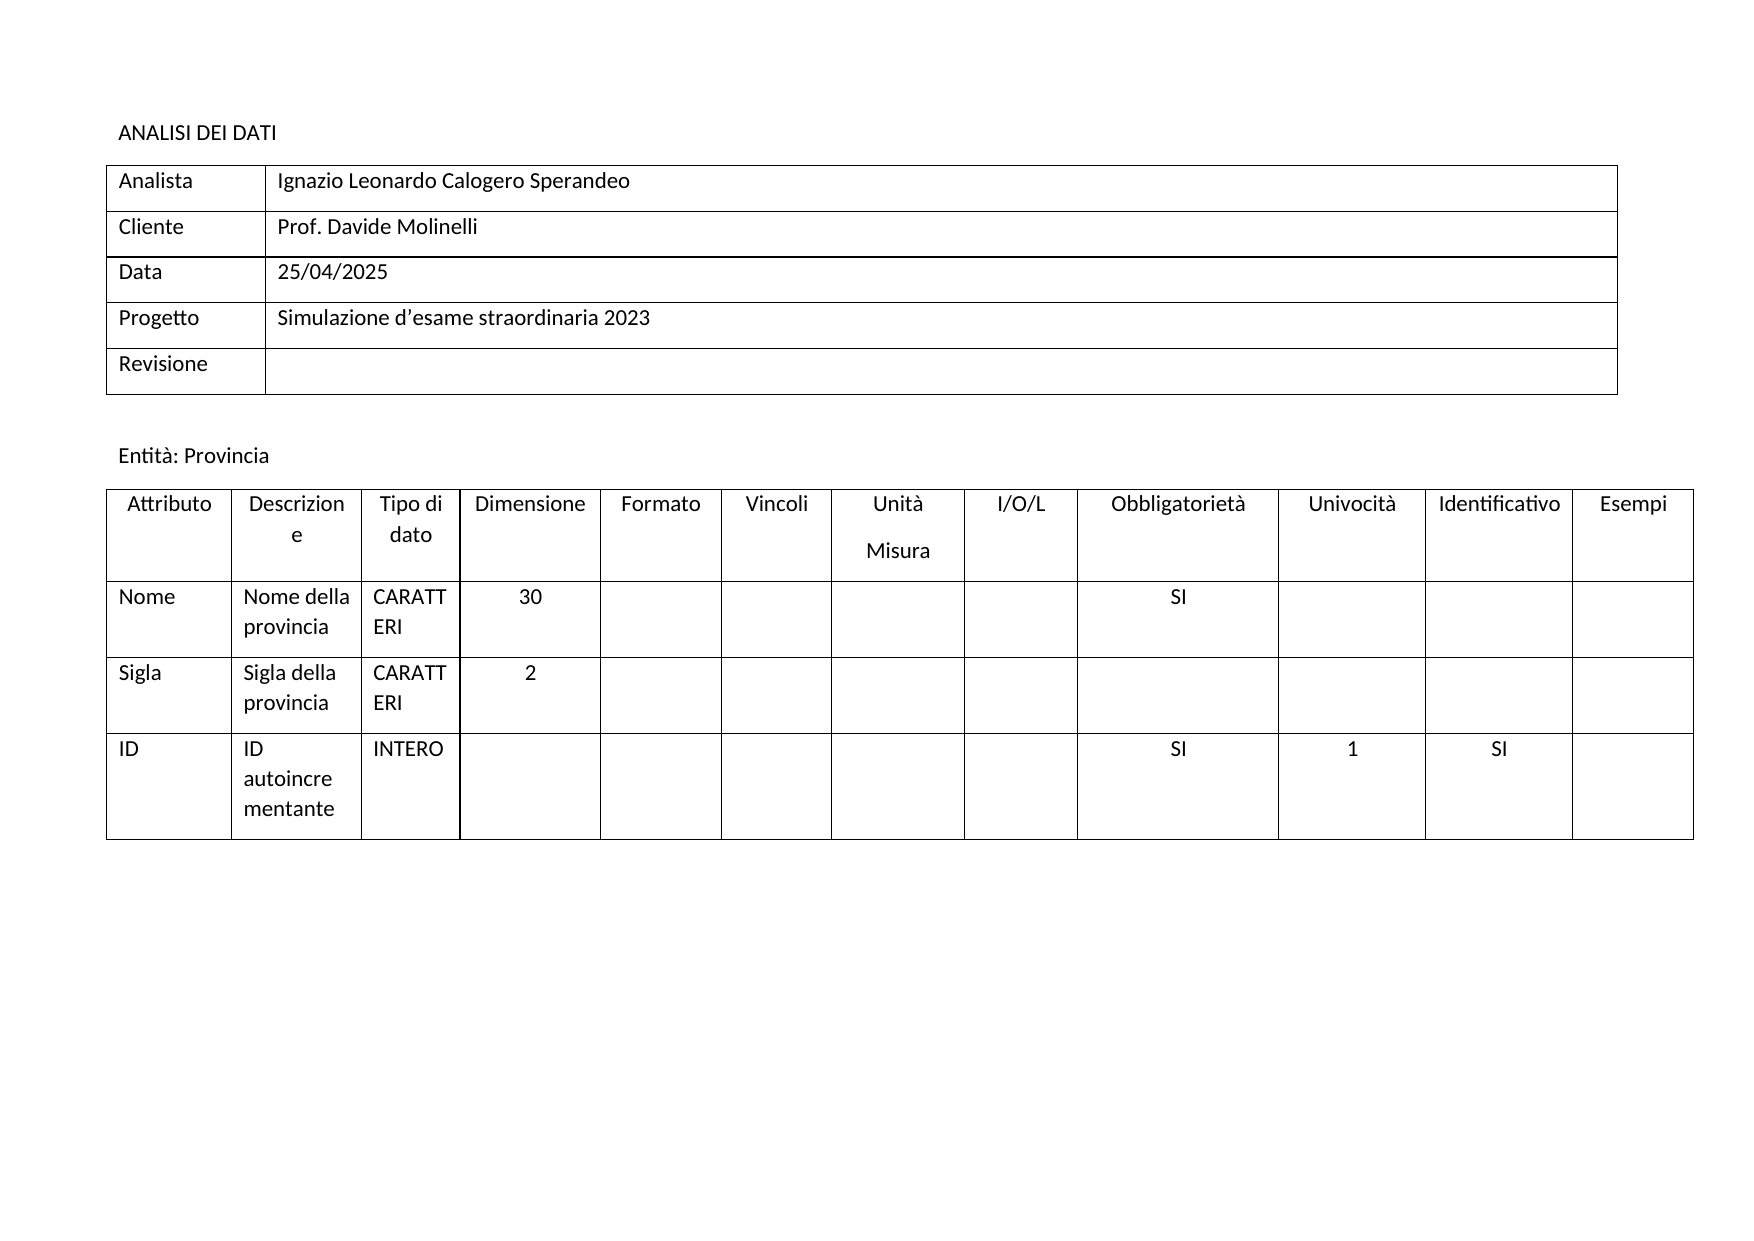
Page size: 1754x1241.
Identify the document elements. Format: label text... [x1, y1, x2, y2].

table_header Unità Misura [832, 490, 964, 581]
table_header Formato [601, 490, 721, 581]
table_cell Sigla della provincia [232, 658, 361, 733]
table_cell [965, 658, 1077, 733]
table_cell [266, 349, 1617, 394]
table_cell Simulazione d’esame straordinaria 2023 [266, 303, 1617, 348]
table_cell [601, 582, 721, 657]
table_cell 1 [1279, 734, 1425, 839]
table_cell [832, 734, 964, 839]
table_cell [832, 658, 964, 733]
text Entità: Provincia [118, 442, 1606, 469]
table_header Vincoli [722, 490, 831, 581]
table_cell Nome della provincia [232, 582, 361, 657]
table_cell INTERO [362, 734, 459, 839]
table_cell [722, 658, 831, 733]
table_cell [832, 582, 964, 657]
table_header Identificativo [1426, 490, 1572, 581]
table_cell SI [1426, 734, 1572, 839]
table_header Tipo di dato [362, 490, 459, 581]
table_cell [1426, 582, 1572, 657]
table_cell [1078, 658, 1278, 733]
table_header Obbligatorietà [1078, 490, 1278, 581]
table_cell 25/04/2025 [266, 258, 1617, 302]
table_cell SI [1078, 582, 1278, 657]
table_cell 30 [461, 582, 600, 657]
table_header Ignazio Leonardo Calogero Sperandeo [266, 166, 1617, 211]
table_header Dimensione [461, 490, 600, 581]
table_header Univocità [1279, 490, 1425, 581]
table_cell Sigla [107, 658, 231, 733]
table_cell SI [1078, 734, 1278, 839]
table_cell ID autoincrementante [232, 734, 361, 839]
table_cell [601, 734, 721, 839]
table_cell Nome [107, 582, 231, 657]
table_cell [1573, 658, 1693, 733]
table_cell Revisione [107, 349, 265, 394]
table_cell [1573, 734, 1693, 839]
table_cell [722, 734, 831, 839]
table_cell ID [107, 734, 231, 839]
table_cell CARATTERI [362, 582, 459, 657]
table_header Esempi [1573, 490, 1693, 581]
table_cell [965, 734, 1077, 839]
table_cell [1279, 582, 1425, 657]
table_cell [965, 582, 1077, 657]
table_cell [1279, 658, 1425, 733]
table_cell [601, 658, 721, 733]
table_cell [1426, 658, 1572, 733]
table_cell Prof. Davide Molinelli [266, 212, 1617, 256]
table_header Attributo [107, 490, 231, 581]
table_cell [722, 582, 831, 657]
table_cell Progetto [107, 303, 265, 348]
table_header Descrizione [232, 490, 361, 581]
table_header Analista [107, 166, 265, 211]
table_cell CARATTERI [362, 658, 459, 733]
table_cell [1573, 582, 1693, 657]
table_cell Data [107, 258, 265, 302]
text ANALISI DEI DATI [118, 118, 1606, 146]
table_cell [461, 734, 600, 839]
table_header I/O/L [965, 490, 1077, 581]
table_cell 2 [461, 658, 600, 733]
table_cell Cliente [107, 212, 265, 256]
